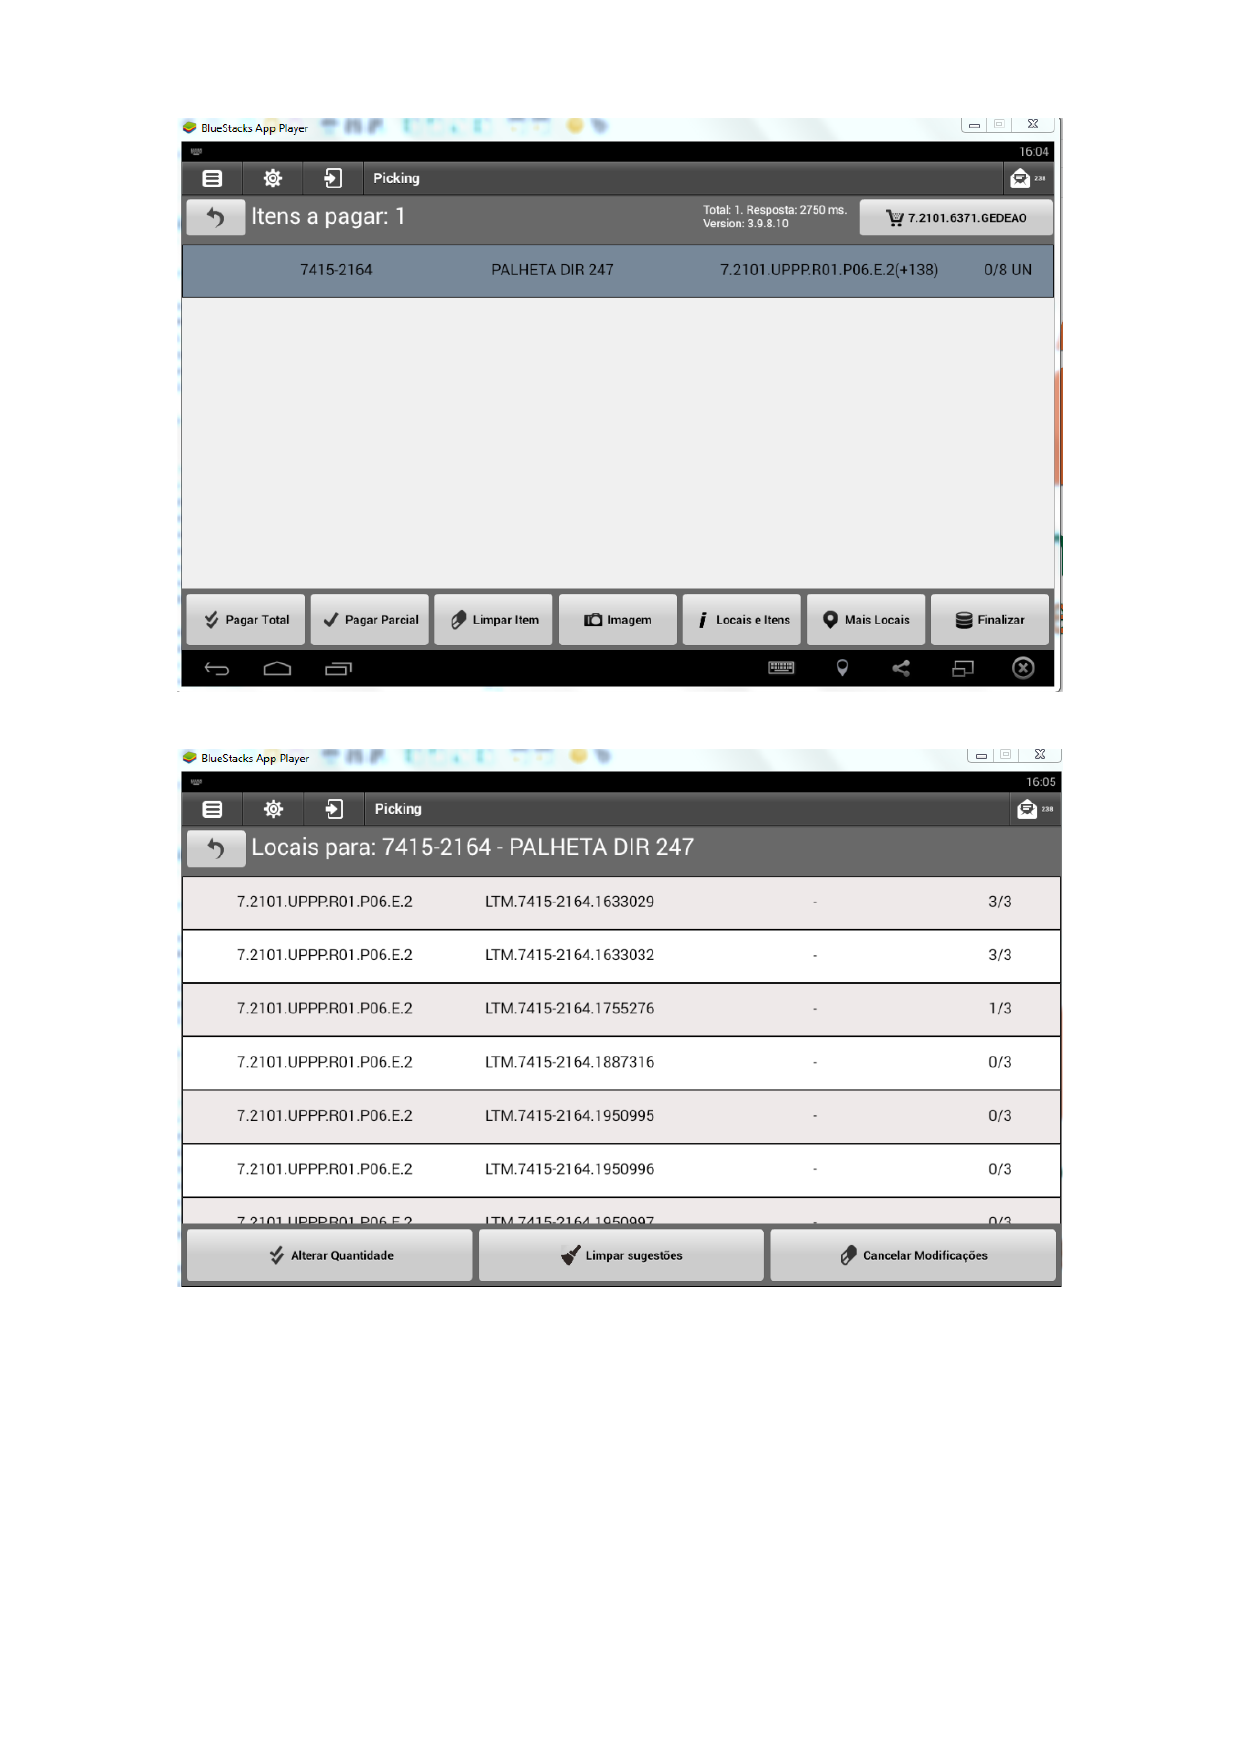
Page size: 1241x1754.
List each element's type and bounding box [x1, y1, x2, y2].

picture [177, 749, 1063, 1287]
picture [177, 118, 1063, 692]
